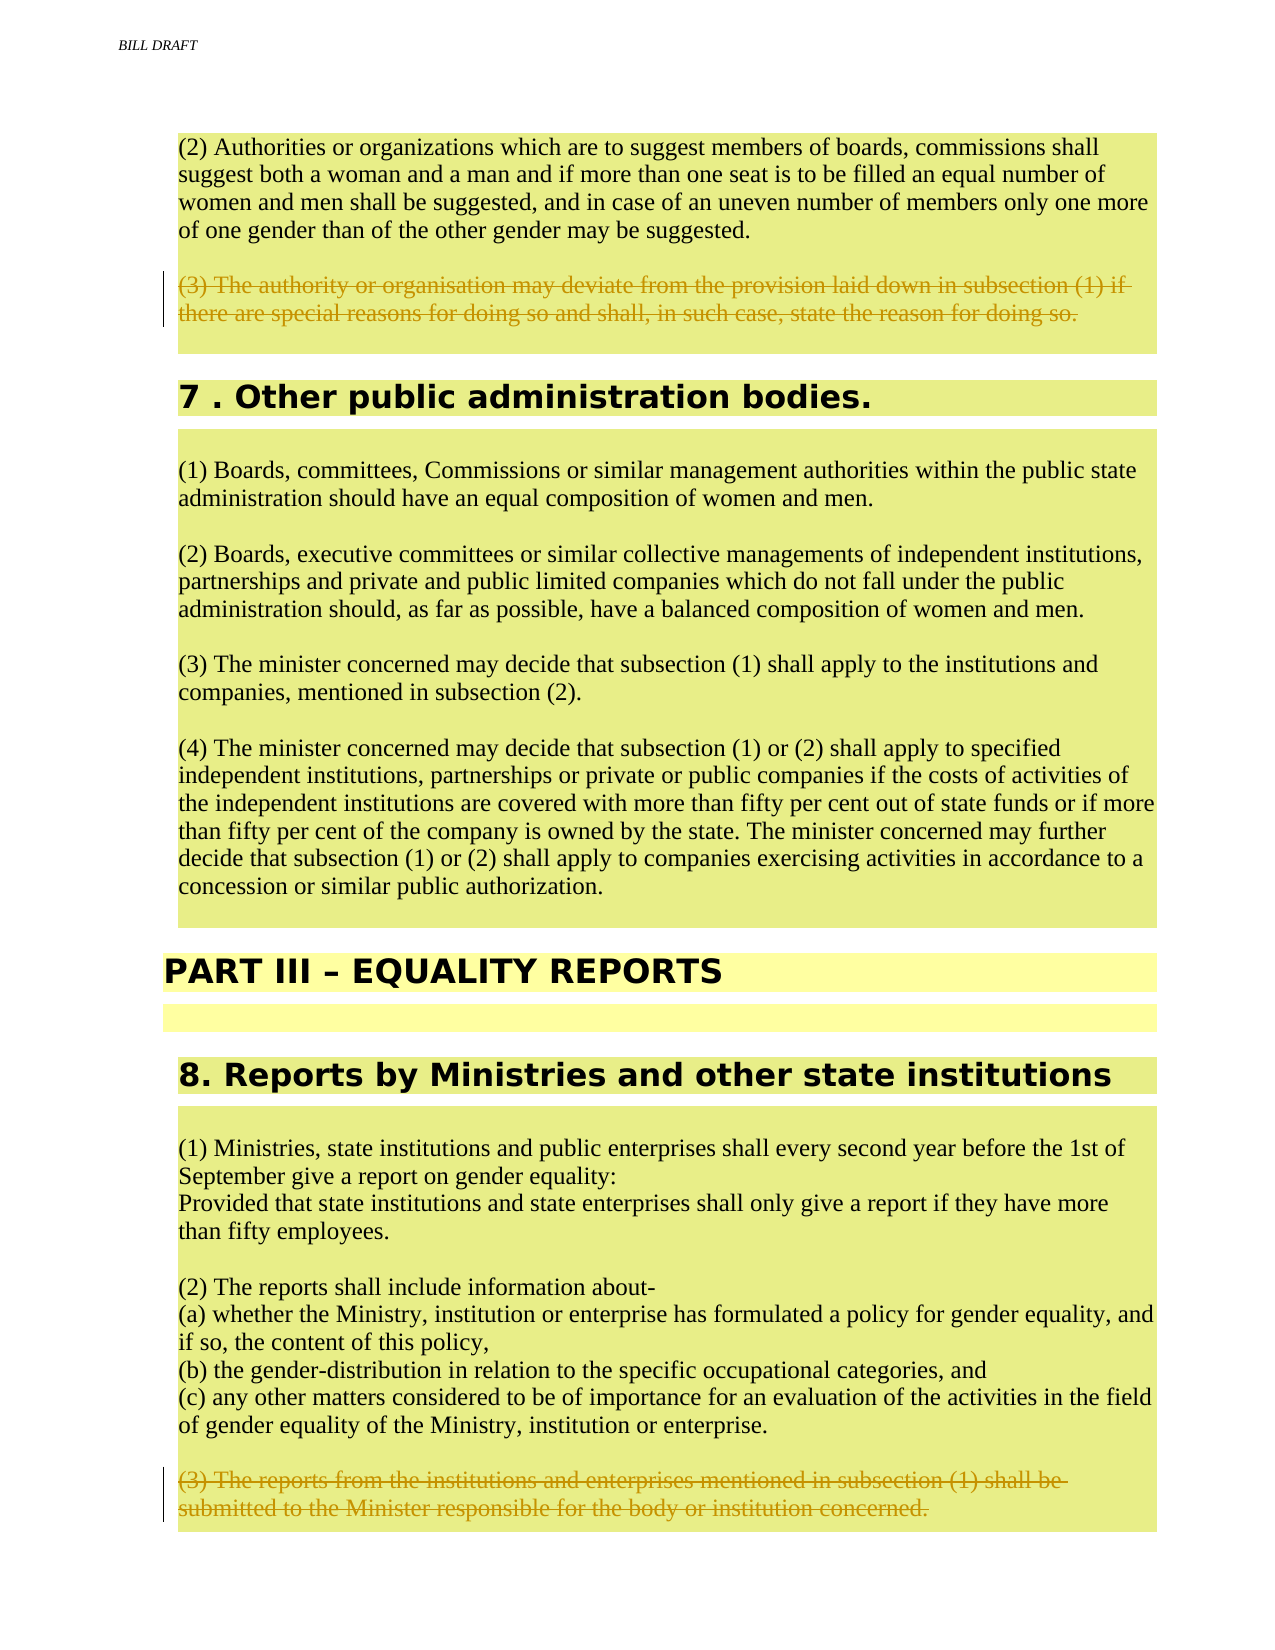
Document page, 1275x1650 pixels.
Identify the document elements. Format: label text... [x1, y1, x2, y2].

subtitle 7 . Other public administration bodies. [178, 379, 1157, 416]
text (1) Ministries, state institutions and public enterprises shall every second year before the 1st of September give a report on gender equality: [178, 1134, 1157, 1189]
text (2) Boards, executive committees or similar collective managements of independent institutions, partnerships and private and public limited companies which do not fall under the public administration should, as far as possible, have a balanced composition of women and men. [178, 540, 1157, 623]
text (3) The minister concerned may decide that subsection (1) shall apply to the institutions and companies, mentioned in subsection (2). [178, 651, 1157, 706]
subtitle 8. Reports by Ministries and other state institutions [178, 1057, 1157, 1094]
text (c) any other matters considered to be of importance for an evaluation of the activities in the field of gender equality of the Ministry, institution or enterprise. [178, 1383, 1157, 1439]
text (a) whether the Ministry, institution or enterprise has formulated a policy for gender equality, and if so, the content of this policy, [178, 1300, 1157, 1356]
text Provided that state institutions and state enterprises shall only give a report if they have more than fifty employees. [178, 1189, 1157, 1245]
text (2) The reports shall include information about- [178, 1273, 1157, 1300]
text (b) the gender-distribution in relation to the specific occupational categories, and [178, 1356, 1157, 1383]
text (4) The minister concerned may decide that subsection (1) or (2) shall apply to specified independent institutions, partnerships or private or public companies if the costs of activities of the independent institutions are covered with more than fifty per cent out of state funds or if more than fifty per cent of the company is owned by the state. The minister concerned may further decide that subsection (1) or (2) shall apply to companies exercising activities in accordance to a concession or similar public authorization. [178, 734, 1157, 900]
text (1) Boards, committees, Commissions or similar management authorities within the public state administration should have an equal composition of women and men. [178, 457, 1157, 512]
text (2) Authorities or organizations which are to suggest members of boards, commissions shall suggest both a woman and a man and if more than one seat is to be filled an equal number of women and men shall be suggested, and in case of an uneven number of members only one more of one gender than of the other gender may be suggested. [178, 133, 1157, 244]
subtitle PART III – EQUALITY REPORTS [163, 953, 1157, 992]
